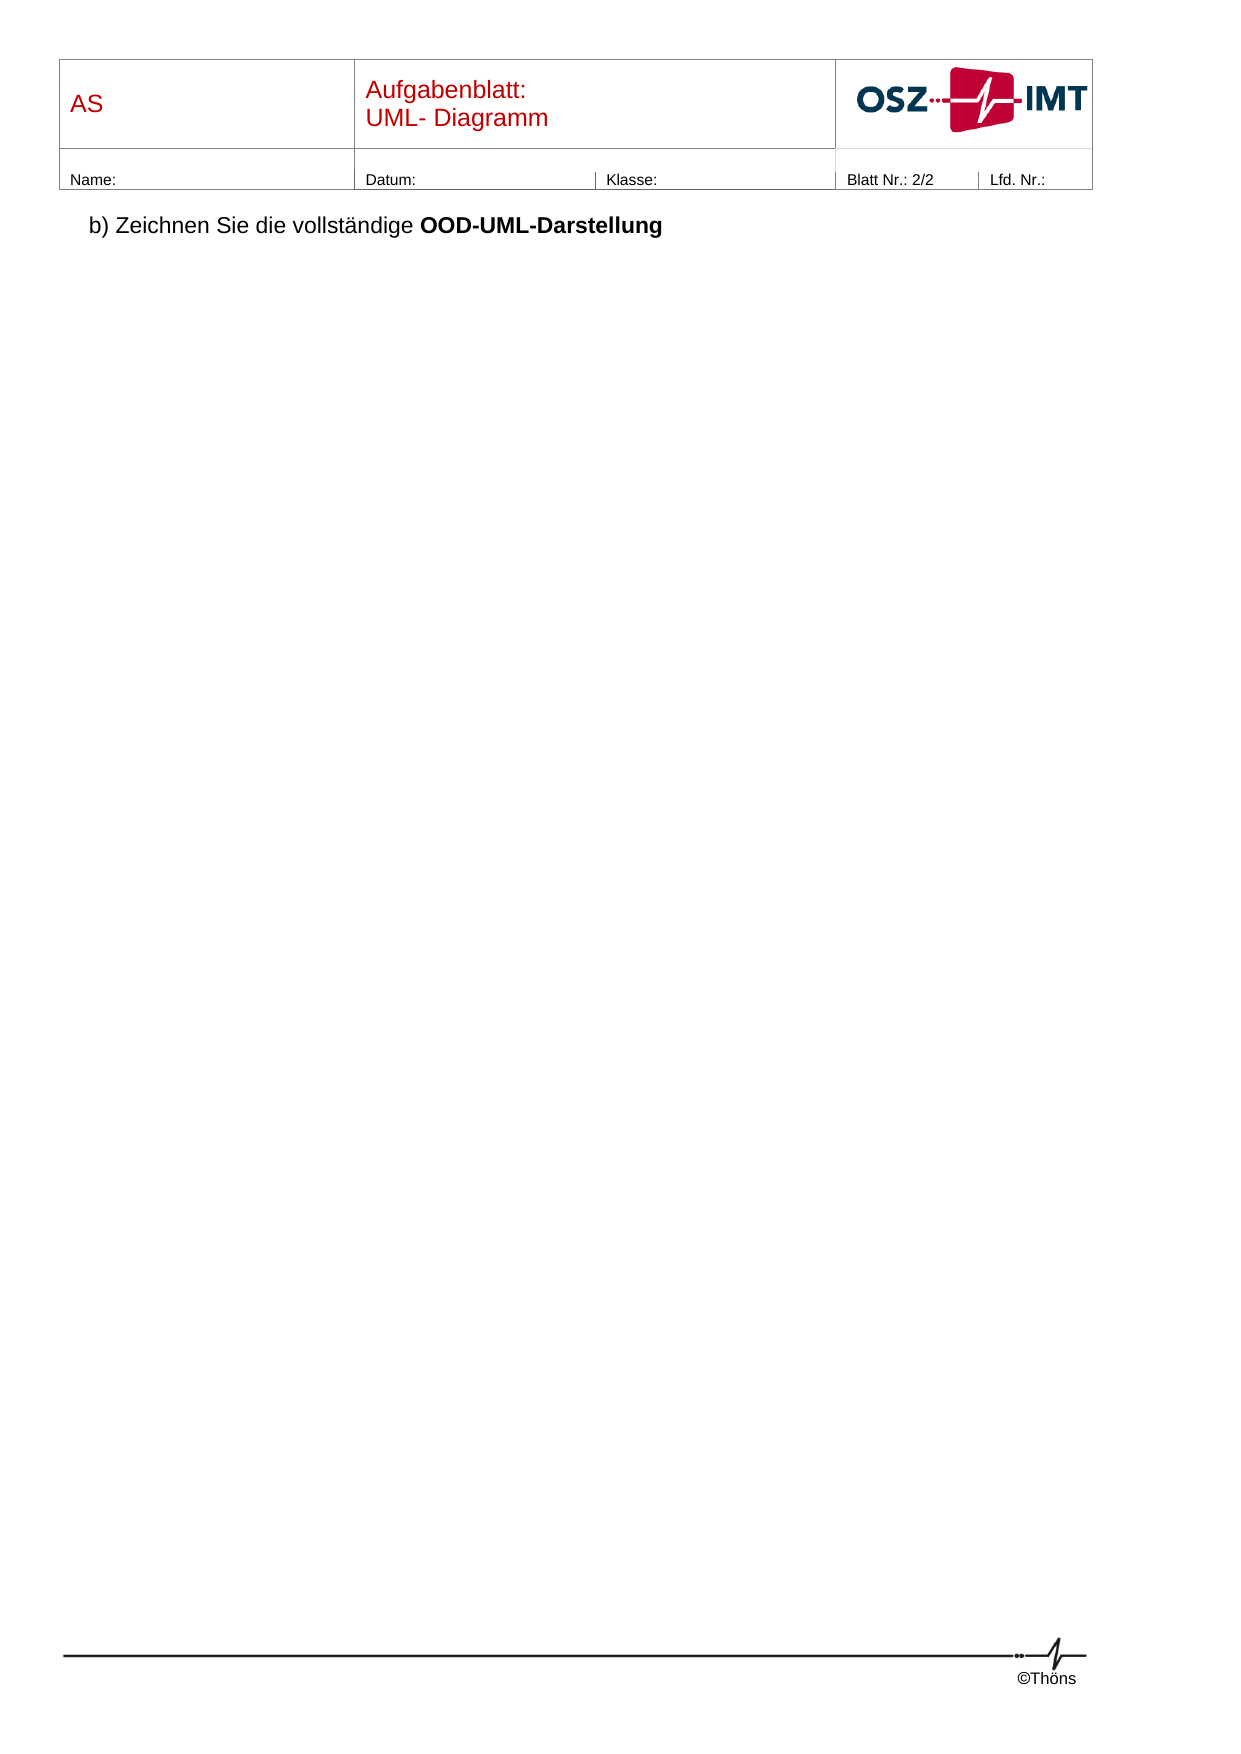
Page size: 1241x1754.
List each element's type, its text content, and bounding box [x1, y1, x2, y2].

list Zeichnen Sie die vollständige OOD-UML-Darstellung [89, 213, 1093, 238]
picture [59, 1636, 1093, 1671]
picture [864, 93, 878, 106]
picture [856, 61, 1088, 138]
